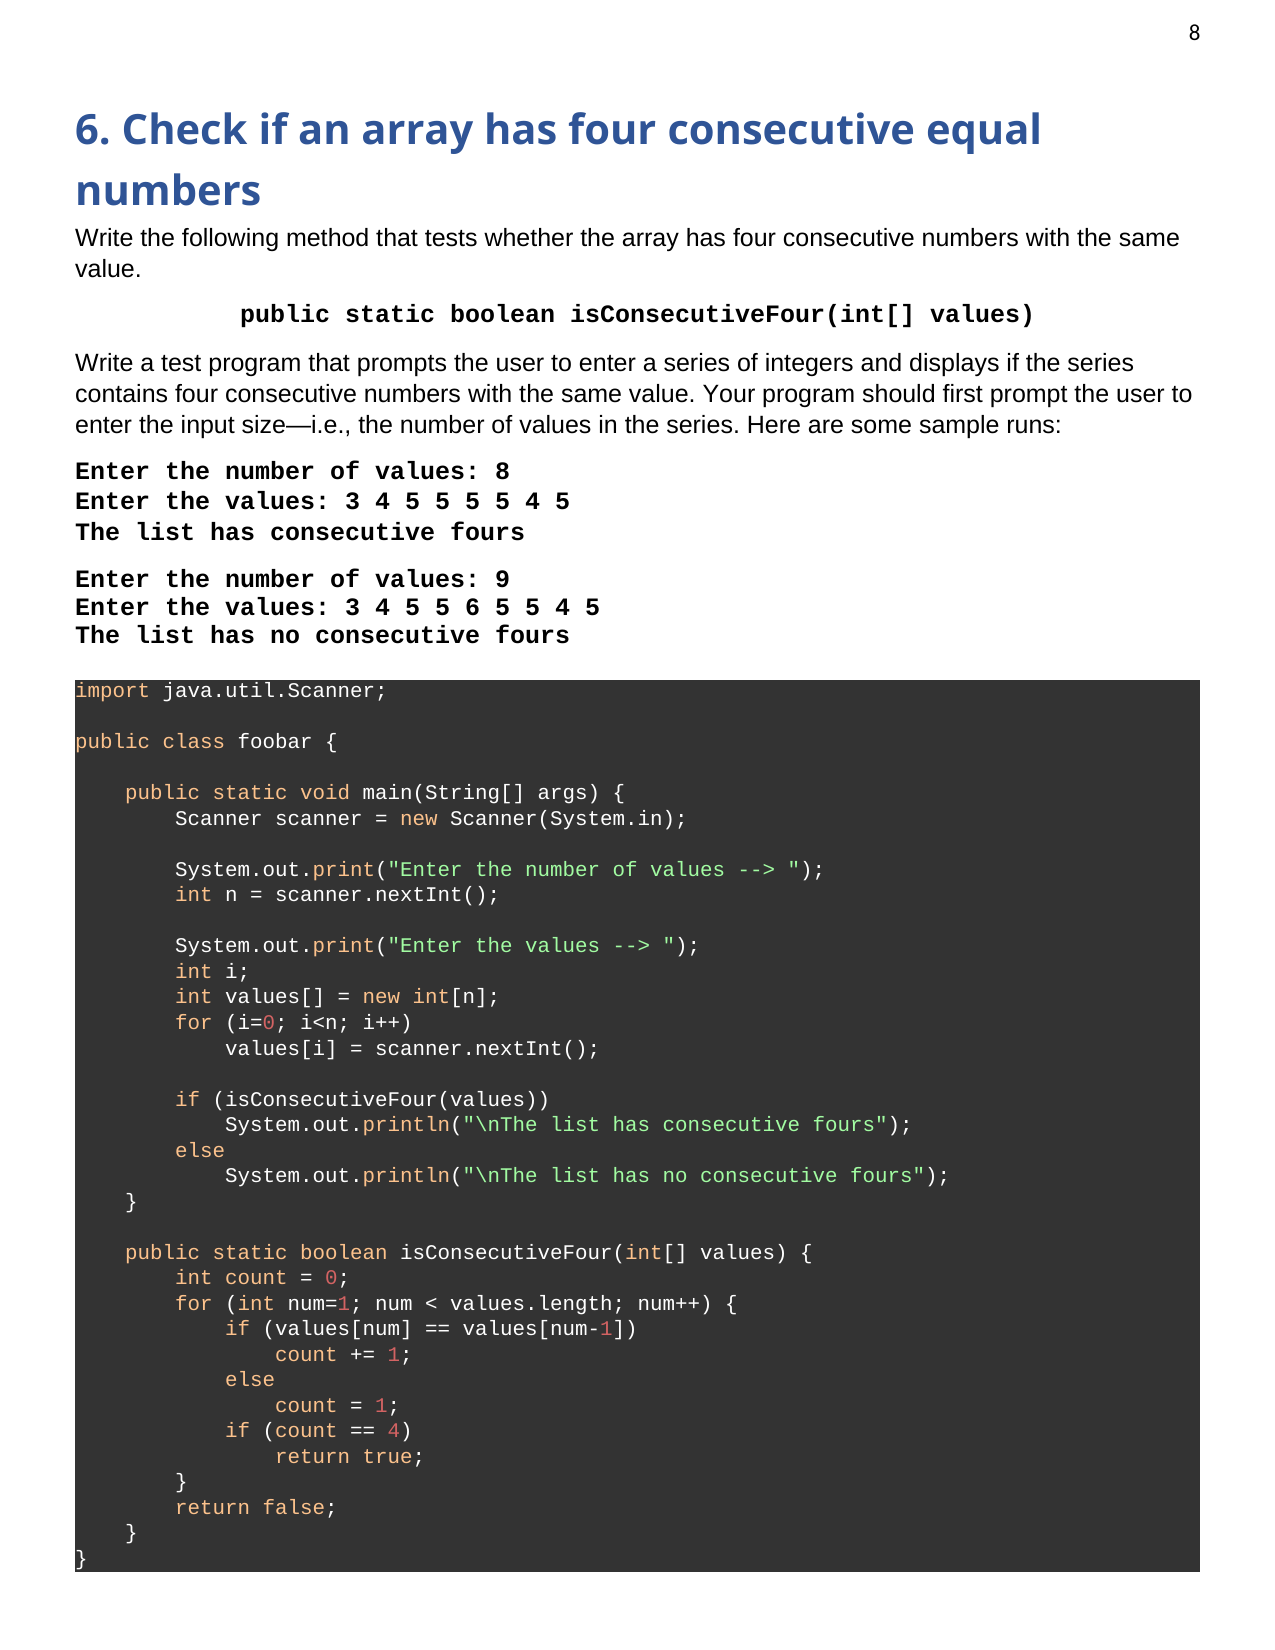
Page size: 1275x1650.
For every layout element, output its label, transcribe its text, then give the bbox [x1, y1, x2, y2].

text else [75, 1369, 1200, 1393]
text Scanner scanner = new Scanner(System.in); [75, 808, 1200, 831]
text int count = 0; [75, 1267, 1200, 1291]
text Write a test program that prompts the user to enter a series of integers and displays if the series contains four consecutive numbers with the same value. Your program should first prompt the user to enter the input size—i.e., the number of values in the series. Here are some sample runs: [75, 348, 1200, 439]
text public static boolean isConsecutiveFour(int[] values) { [75, 1242, 1200, 1265]
text public class foobar { [75, 731, 1200, 755]
text System.out.println("\nThe list has consecutive fours"); [75, 1114, 1200, 1138]
text } [75, 1191, 1200, 1214]
text import java.util.Scanner; [75, 680, 1200, 704]
subtitle 6. Check if an array has four consecutive equal numbers [75, 100, 1200, 218]
text } [75, 1548, 1200, 1572]
text int n = scanner.nextInt(); [75, 884, 1200, 908]
text Write the following method that tests whether the array has four consecutive numbers with the same value. [75, 222, 1200, 282]
text if (count == 4) [75, 1420, 1200, 1444]
text public static void main(String[] args) { [75, 782, 1200, 806]
text Enter the number of values: 8 Enter the values: 3 4 5 5 5 5 4 5 The list has consecutive fours [75, 458, 1200, 548]
text count = 1; [75, 1395, 1200, 1418]
text Enter the number of values: 9 Enter the values: 3 4 5 5 6 5 5 4 5 The list has no consecutive fours [75, 566, 1200, 651]
text System.out.print("Enter the values --> "); [75, 935, 1200, 959]
text count += 1; [75, 1344, 1200, 1367]
text return true; [75, 1446, 1200, 1469]
text System.out.print("Enter the number of values --> "); [75, 859, 1200, 882]
text public static boolean isConsecutiveFour(int[] values) [75, 301, 1200, 329]
text } [75, 1522, 1200, 1546]
text else [75, 1139, 1200, 1163]
text values[i] = scanner.nextInt(); [75, 1037, 1200, 1061]
text return false; [75, 1497, 1200, 1521]
text if (isConsecutiveFour(values)) [75, 1088, 1200, 1112]
text for (i=0; i<n; i++) [75, 1012, 1200, 1036]
text for (int num=1; num < values.length; num++) { [75, 1293, 1200, 1316]
text int i; [75, 961, 1200, 984]
text if (values[num] == values[num-1]) [75, 1318, 1200, 1342]
text System.out.println("\nThe list has no consecutive fours"); [75, 1165, 1200, 1189]
text int values[] = new int[n]; [75, 986, 1200, 1010]
text } [75, 1471, 1200, 1495]
